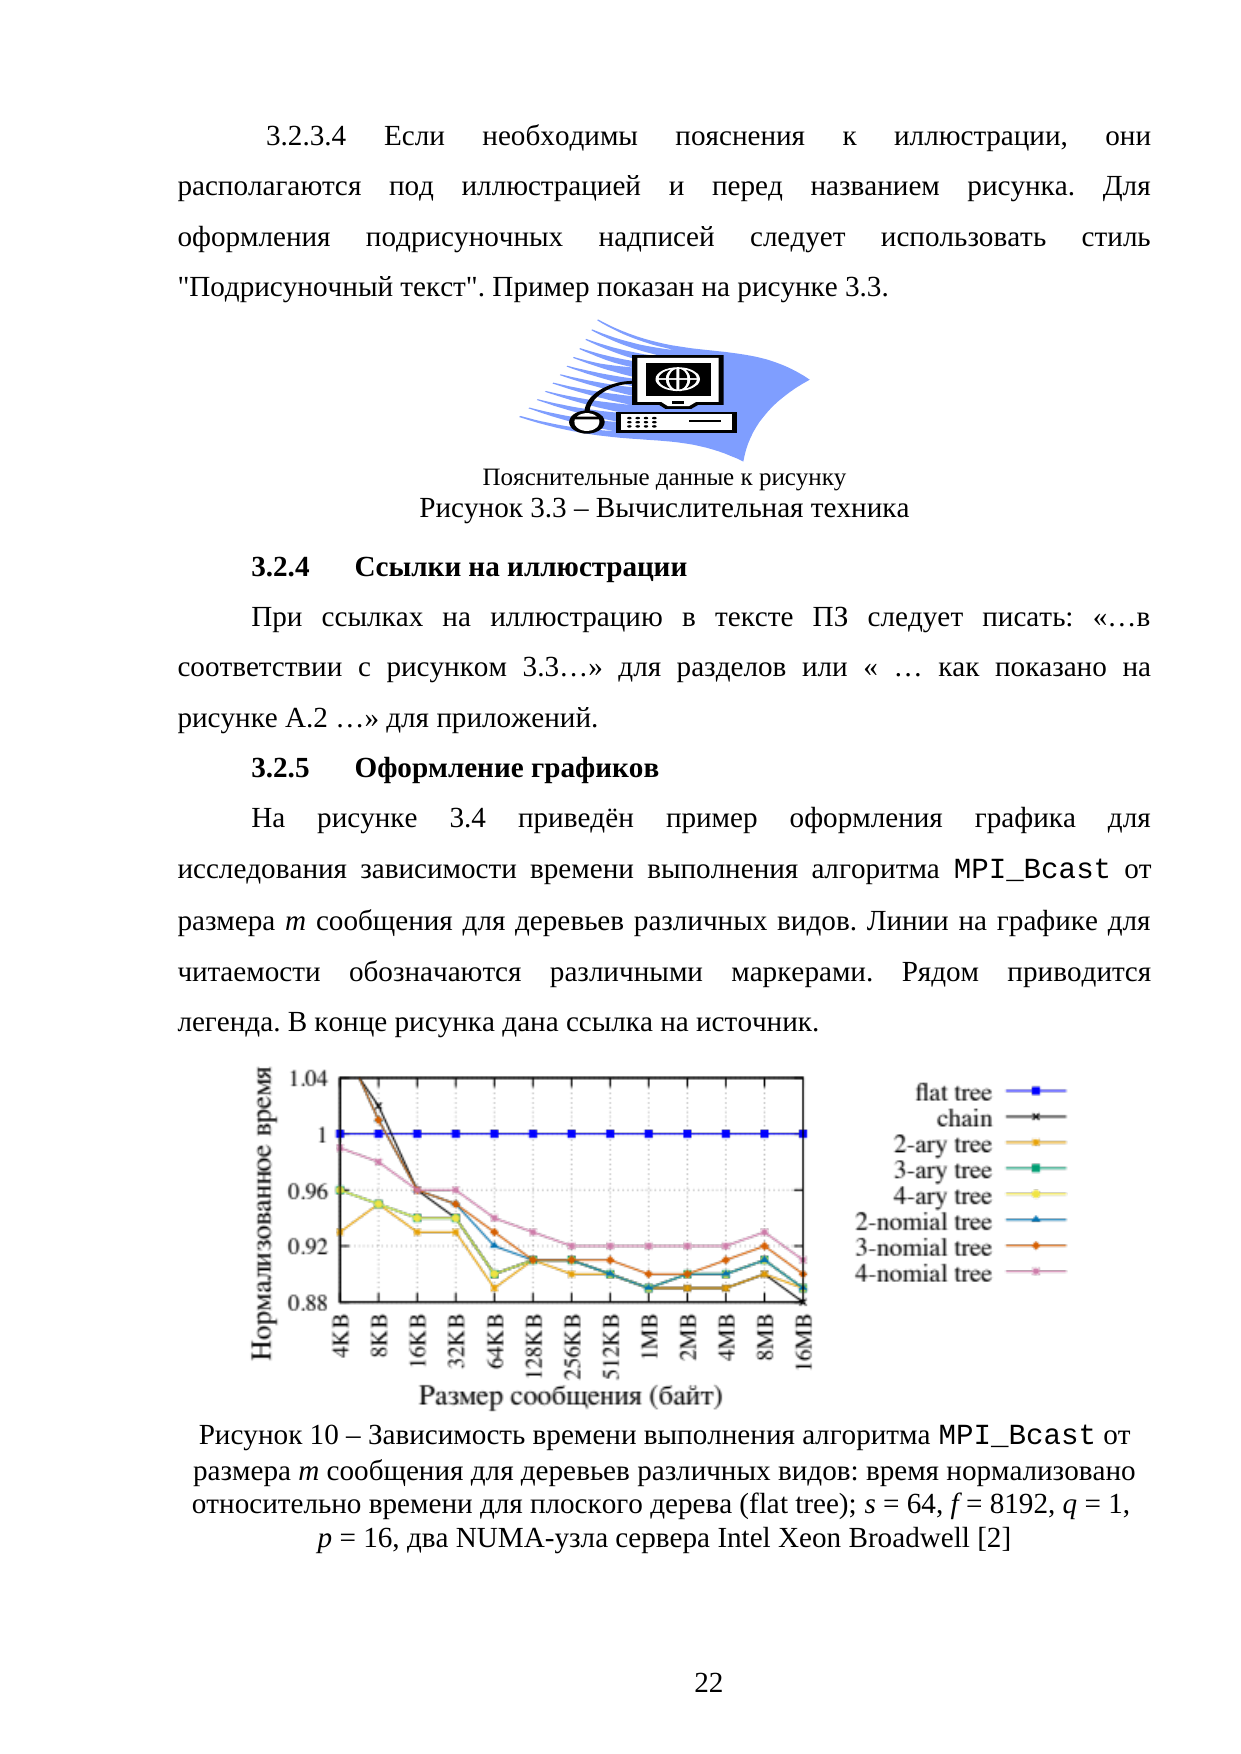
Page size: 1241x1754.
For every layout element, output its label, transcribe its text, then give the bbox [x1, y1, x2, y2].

subtitle Ссылки на иллюстрации [177, 549, 1152, 582]
table_header Пояснительные данные к рисунку Рисунок 3.3 – Вычислительная техника [177, 319, 1152, 549]
text Рисунок 10 – Зависимость времени выполнения алгоритма MPI_Bcast от размера m сообщения для деревьев различных видов: время нормализовано относительно времени для плоского дерева (flat tree); s = 64, f = 8192, q = 1, p = 16, два NUMA-узла сервера Intel Xeon Broadwell [2] [177, 1417, 1152, 1554]
subtitle Оформление графиков [177, 750, 1152, 784]
text На рисунке 3.4 приведён пример оформления графика для исследования зависимости времени выполнения алгоритма MPI_Bcast от размера m сообщения для деревьев различных видов. Линии на графике для читаемости обозначаются различными маркерами. Рядом приводится легенда. В конце рисунка дана ссылка на источник. [177, 800, 1152, 1038]
subtitle Если необходимы пояснения к иллюстрации, они располагаются под иллюстрацией и перед названием рисунка. Для оформления подрисуночных надписей следует использовать стиль "Подрисуночный текст". Пример показан на рисунке 3.3. [177, 118, 1152, 303]
text При ссылках на иллюстрацию в тексте ПЗ следует писать: «…в соответствии с рисунком 3.3…» для разделов или « … как показано на рисунке А.2 …» для приложений. [177, 599, 1152, 733]
